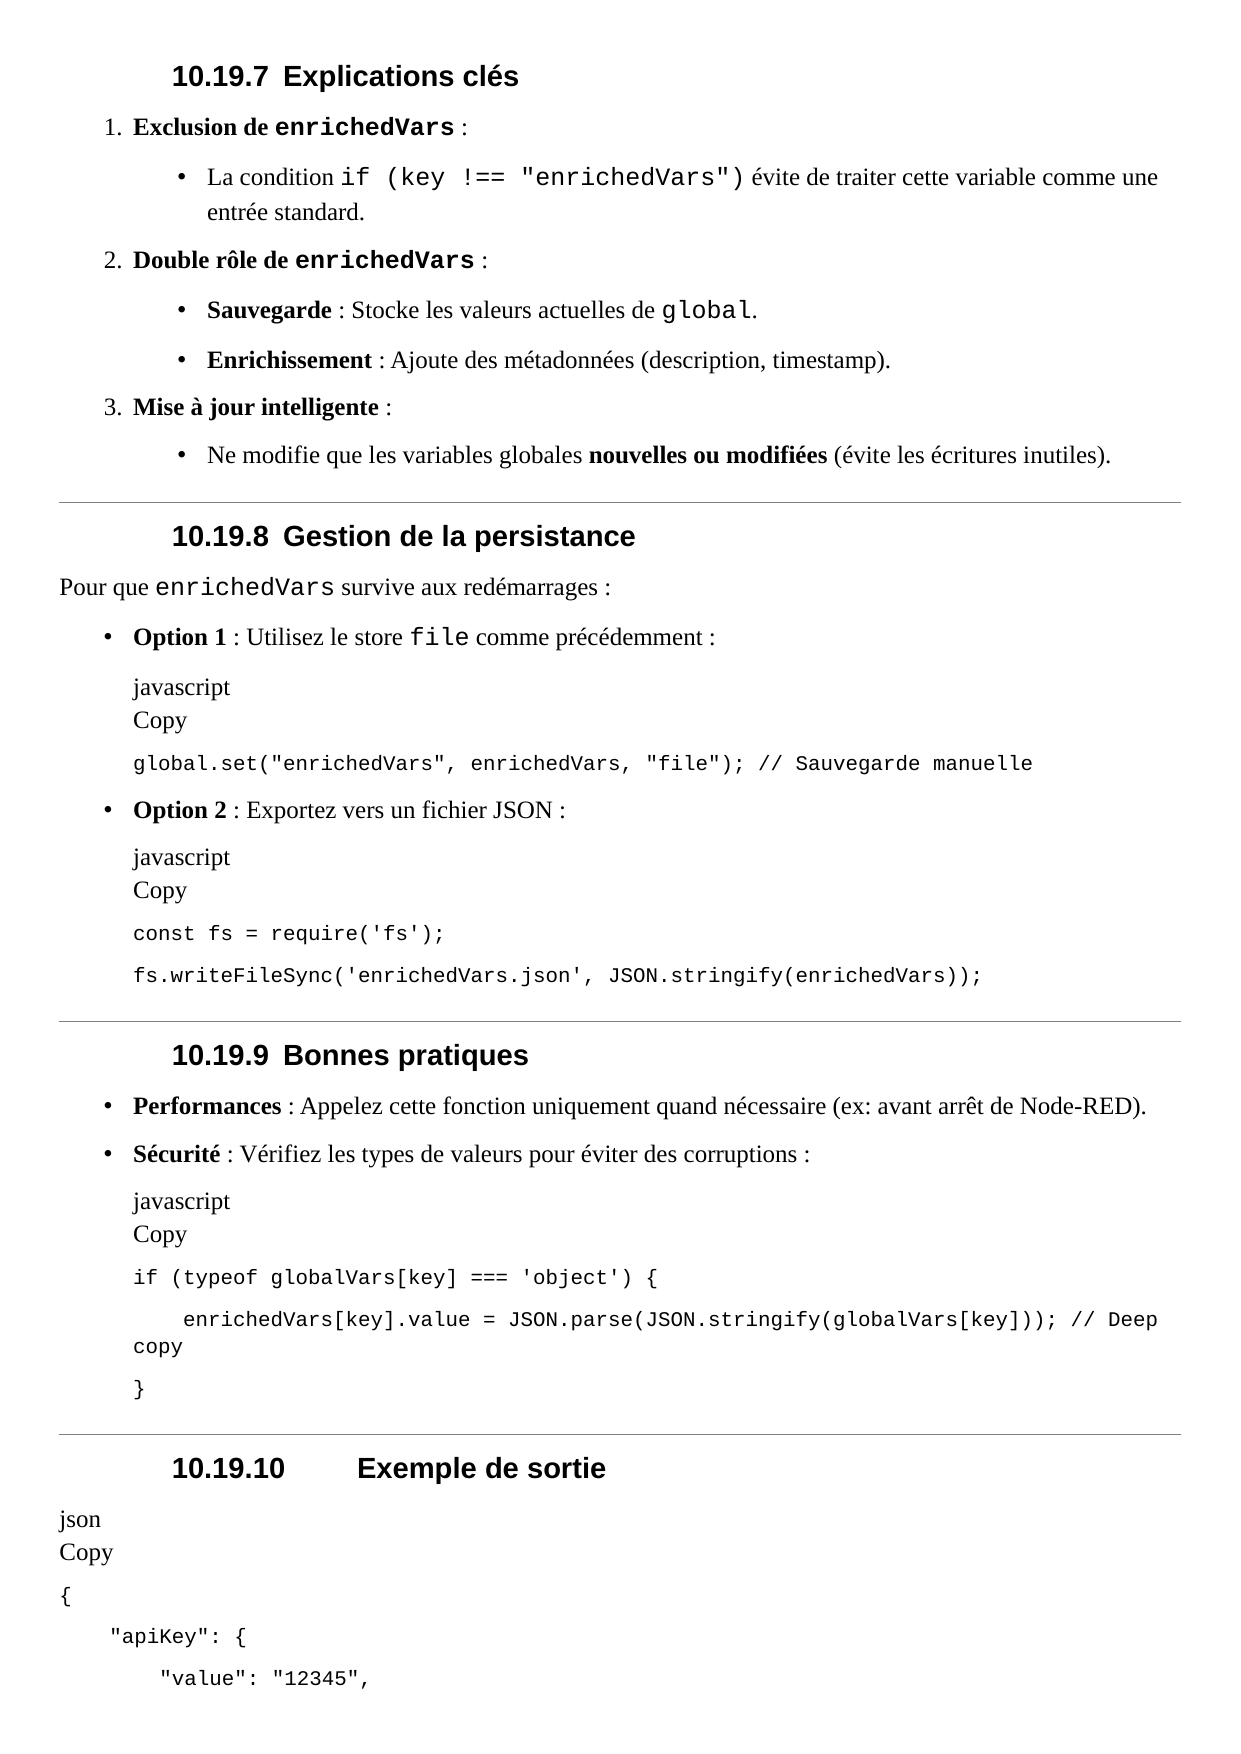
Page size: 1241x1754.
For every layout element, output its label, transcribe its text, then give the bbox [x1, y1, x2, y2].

list fs.writeFileSync('enrichedVars.json', JSON.stringify(enrichedVars)); [103, 965, 1181, 988]
text Copy [59, 1537, 1181, 1566]
list Performances : Appelez cette fonction uniquement quand nécessaire (ex: avant arrêt de Node-RED). [103, 1091, 1181, 1120]
list Sauvegarde : Stocke les valeurs actuelles de global. [177, 295, 1181, 326]
list } [103, 1378, 1181, 1401]
list Copy [103, 705, 1181, 734]
list global.set("enrichedVars", enrichedVars, "file"); // Sauvegarde manuelle [103, 753, 1181, 777]
list enrichedVars[key].value = JSON.parse(JSON.stringify(globalVars[key])); // Deep copy [103, 1309, 1181, 1359]
subtitle Exemple de sortie [172, 1451, 1181, 1484]
text "value": "12345", [59, 1668, 1181, 1692]
list Copy [103, 875, 1181, 904]
list Enrichissement : Ajoute des métadonnées (description, timestamp). [177, 345, 1181, 374]
text json [59, 1504, 1181, 1533]
list javascript [103, 1186, 1181, 1215]
list if (typeof globalVars[key] === 'object') { [103, 1267, 1181, 1291]
text Pour que enrichedVars survive aux redémarrages : [59, 572, 1181, 603]
list Ne modifie que les variables globales nouvelles ou modifiées (évite les écritures inutiles). [177, 440, 1181, 469]
list La condition if (key !== "enrichedVars") évite de traiter cette variable comme une entrée standard. [177, 162, 1181, 226]
subtitle Explications clés [172, 59, 1181, 93]
list Exclusion de enrichedVars : [103, 112, 1181, 143]
list Option 2 : Exportez vers un fichier JSON : [103, 795, 1181, 823]
list Double rôle de enrichedVars : [103, 245, 1181, 276]
list Mise à jour intelligente : [103, 392, 1181, 421]
list Option 1 : Utilisez le store file comme précédemment : [103, 622, 1181, 653]
list javascript [103, 672, 1181, 701]
text "apiKey": { [59, 1626, 1181, 1650]
subtitle Gestion de la persistance [172, 519, 1181, 553]
list const fs = require('fs'); [103, 923, 1181, 947]
list Sécurité : Vérifiez les types de valeurs pour éviter des corruptions : [103, 1139, 1181, 1167]
list javascript [103, 842, 1181, 871]
text { [59, 1584, 1181, 1608]
subtitle Bonnes pratiques [172, 1038, 1181, 1071]
list Copy [103, 1219, 1181, 1248]
